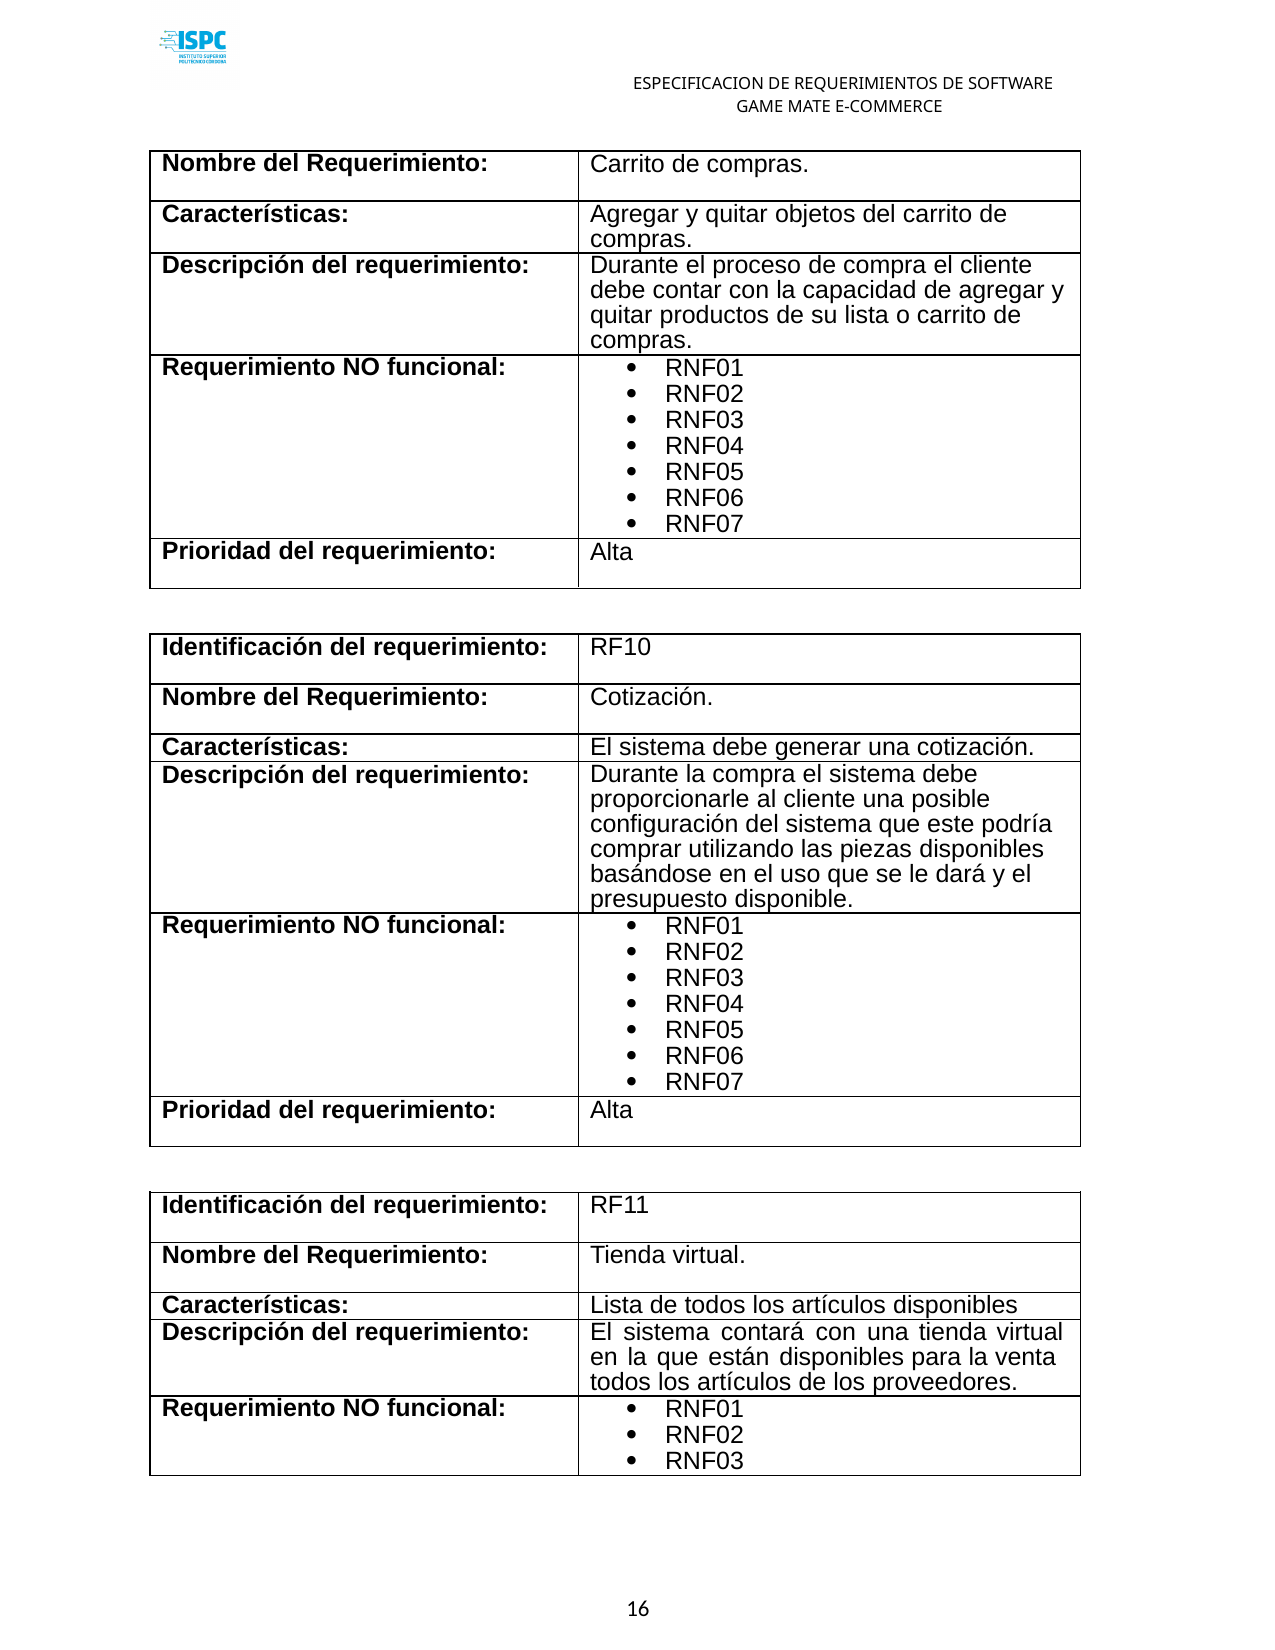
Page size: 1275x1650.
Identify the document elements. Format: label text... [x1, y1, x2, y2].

table_header RF10 [579, 635, 1080, 683]
table_header RF11 [579, 1193, 1080, 1241]
table_cell Agregar y quitar objetos del carrito de compras. [579, 202, 1080, 252]
table_cell Alta [579, 539, 1080, 587]
table_cell Características: [151, 202, 578, 252]
table_cell El sistema debe generar una cotización. [579, 735, 1080, 761]
table_cell Características: [151, 1293, 578, 1319]
table_header Identificación del requerimiento: [151, 1193, 578, 1241]
picture [150, 0, 240, 90]
table_cell Durante la compra el sistema debe proporcionarle al cliente una posible configuración del sistema que este podría comprar utilizando las piezas disponibles basándose en el uso que se le dará y el presupuesto disponible. [579, 762, 1080, 912]
table_cell Características: [151, 735, 578, 761]
table_cell Cotización. [579, 685, 1080, 733]
table_cell RNF01 RNF02 RNF03 RNF04 RNF05 RNF06 RNF07 [579, 356, 1080, 537]
table_cell Descripción del requerimiento: [151, 1320, 578, 1395]
table_cell Descripción del requerimiento: [151, 254, 578, 354]
table_cell Prioridad del requerimiento: [151, 539, 578, 587]
table_cell Requerimiento NO funcional: [151, 1397, 578, 1475]
table_cell El sistema contará con una tienda virtual en la que están disponibles para la venta todos los artículos de los proveedores. [579, 1320, 1080, 1395]
table_cell Prioridad del requerimiento: [151, 1097, 578, 1146]
table_cell Durante el proceso de compra el cliente debe contar con la capacidad de agregar y quitar productos de su lista o carrito de compras. [579, 254, 1080, 354]
table_header Identificación del requerimiento: [151, 635, 578, 683]
table_cell Requerimiento NO funcional: [151, 914, 578, 1096]
table_cell Carrito de compras. [579, 152, 1080, 200]
table_cell Nombre del Requerimiento: [151, 685, 578, 733]
table_cell Nombre del Requerimiento: [151, 152, 578, 200]
table_cell Requerimiento NO funcional: [151, 356, 578, 537]
table_cell RNF01 RNF02 RNF03 RNF04 RNF05 RNF06 RNF07 [579, 914, 1080, 1096]
table_cell Alta [579, 1097, 1080, 1146]
table_cell Tienda virtual. [579, 1243, 1080, 1291]
table_cell Lista de todos los artículos disponibles [579, 1293, 1080, 1319]
table_cell RNF01 RNF02 RNF03 [579, 1397, 1080, 1475]
table_cell Nombre del Requerimiento: [151, 1243, 578, 1291]
table_cell Descripción del requerimiento: [151, 762, 578, 912]
